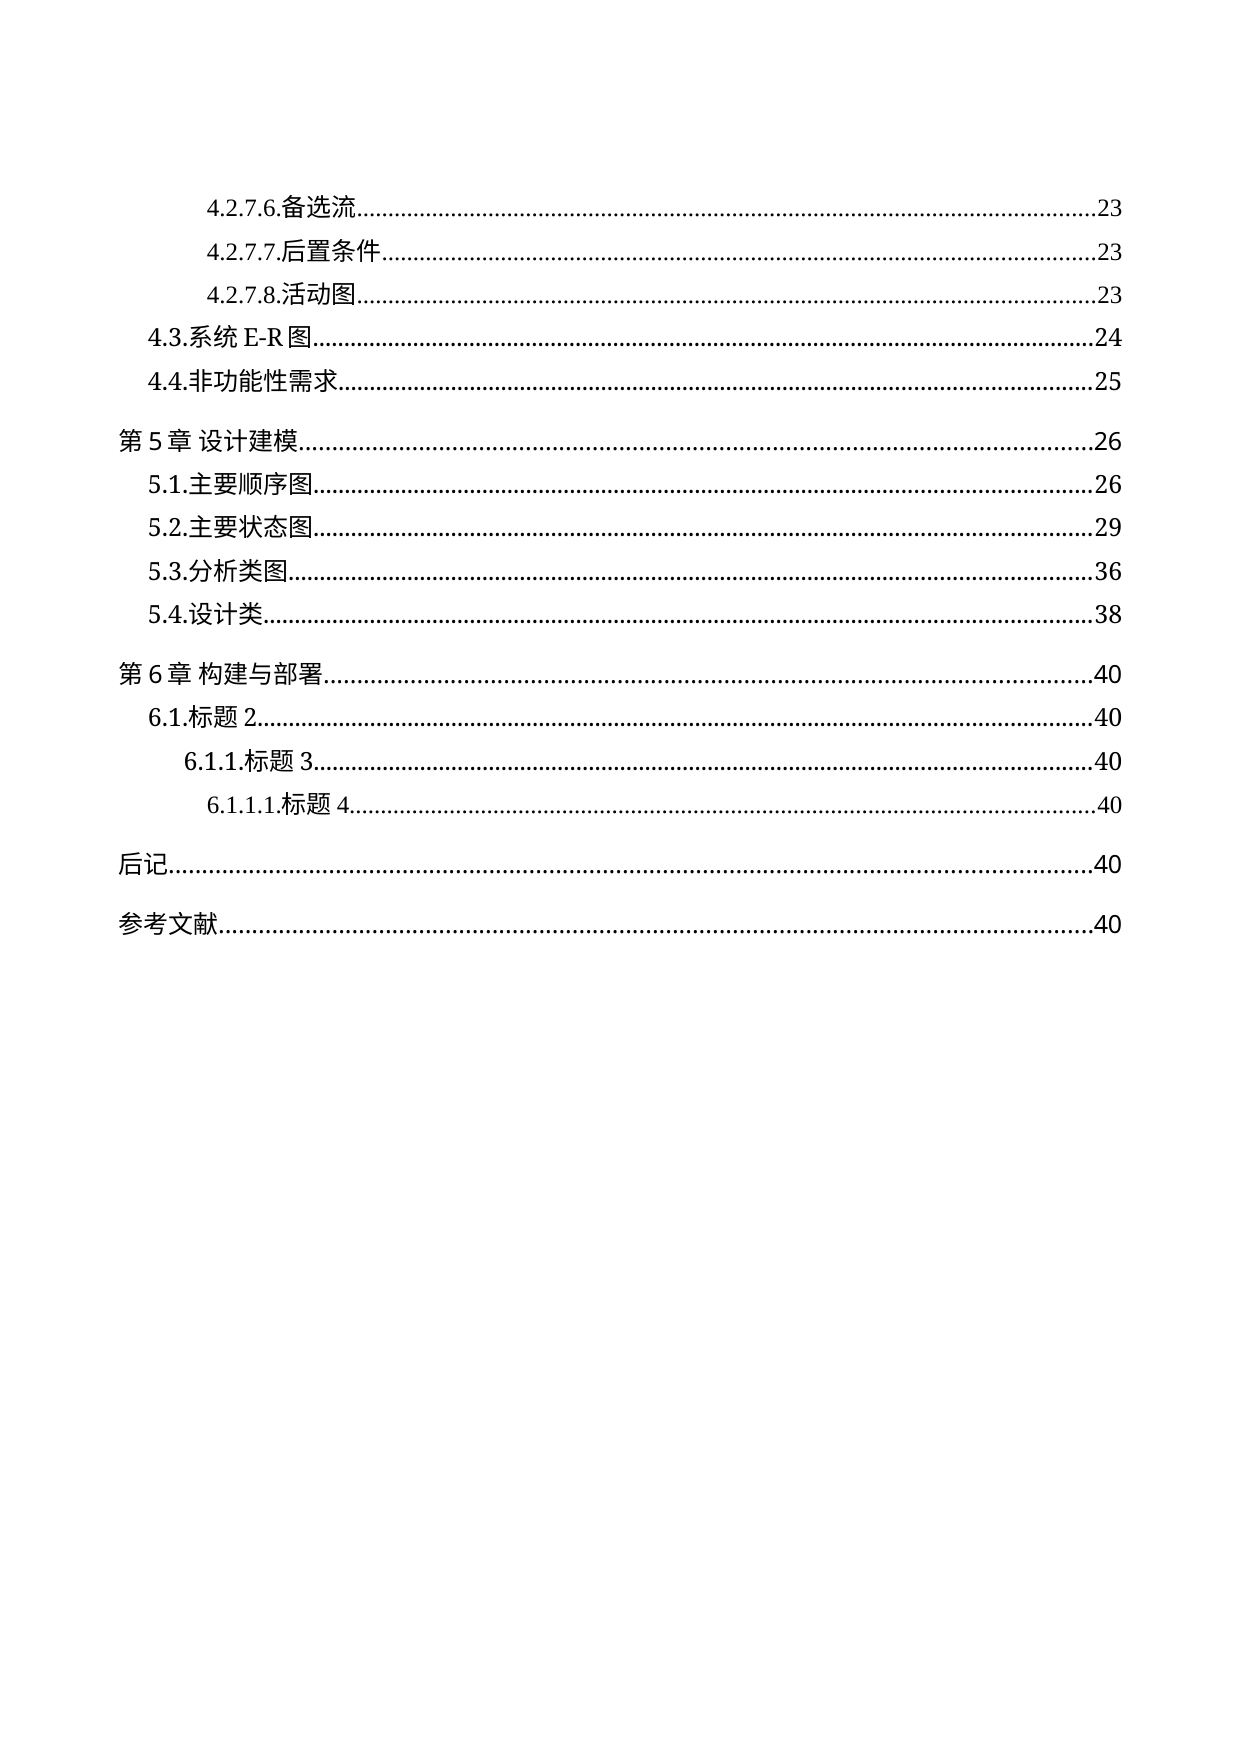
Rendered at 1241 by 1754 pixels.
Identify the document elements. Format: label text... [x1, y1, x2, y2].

text 4.2.7.7.后置条件 23 [207, 231, 1122, 267]
text 6.1.标题2 40 [148, 698, 1122, 734]
text 参考文献 40 [118, 904, 1122, 940]
text 后记 40 [118, 844, 1122, 881]
text 5.1.主要顺序图 26 [148, 464, 1122, 501]
text 6.1.1.标题3 40 [177, 741, 1122, 778]
text 第6章 构建与部署 40 [118, 654, 1122, 691]
text 5.3.分析类图 36 [148, 551, 1122, 588]
text 4.2.7.8.活动图 23 [207, 274, 1122, 311]
text 5.4.设计类 38 [148, 595, 1122, 631]
text 第5章 设计建模 26 [118, 421, 1122, 457]
text 5.2.主要状态图 29 [148, 508, 1122, 544]
text 4.3.系统E-R图 24 [148, 318, 1122, 354]
text 4.4.非功能性需求 25 [148, 361, 1122, 398]
text 6.1.1.1.标题4 40 [207, 785, 1122, 821]
text 4.2.7.6.备选流 23 [207, 188, 1122, 224]
